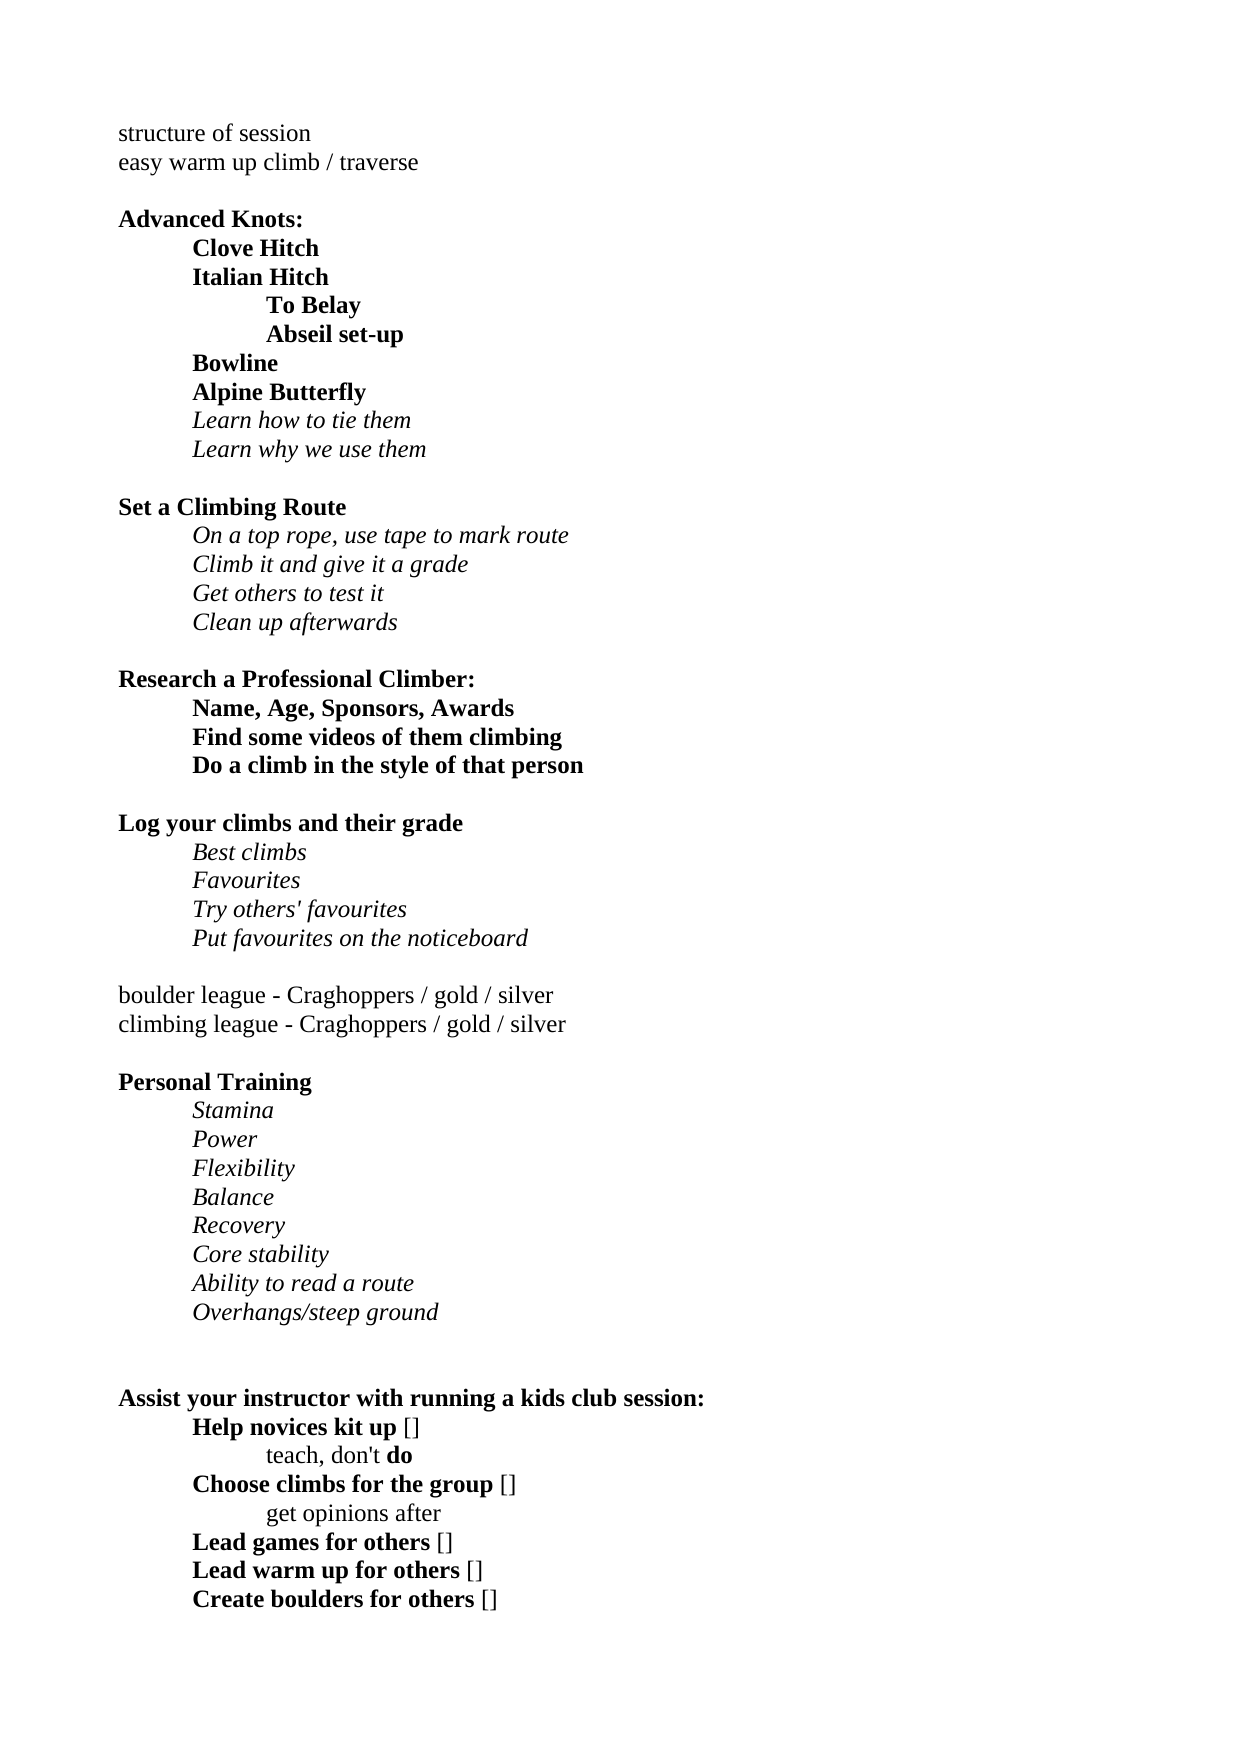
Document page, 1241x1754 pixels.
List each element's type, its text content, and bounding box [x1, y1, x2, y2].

text Help novices kit up [] [192, 1412, 1122, 1441]
text Clove Hitch [192, 233, 1122, 262]
text Climb it and give it a grade [192, 549, 1122, 578]
text teach, don't do [266, 1441, 1122, 1469]
text Do a climb in the style of that person [192, 751, 1122, 779]
text Personal Training [118, 1067, 1122, 1096]
text Bowline [192, 348, 1122, 377]
text structure of session [118, 118, 1122, 147]
text Balance [192, 1182, 1122, 1211]
text Name, Age, Sponsors, Awards [192, 693, 1122, 722]
text Advanced Knots: [118, 204, 1122, 233]
text Learn why we use them [192, 434, 1122, 463]
text Abseil set-up [266, 319, 1122, 348]
text Try others' favourites [192, 894, 1122, 923]
text Assist your instructor with running a kids club session: [118, 1383, 1122, 1412]
text get opinions after [266, 1498, 1122, 1527]
text Lead warm up for others [] [192, 1556, 1122, 1584]
text Overhangs/steep ground [192, 1297, 1122, 1326]
text Create boulders for others [] [192, 1584, 1122, 1613]
text Power [192, 1124, 1122, 1153]
text Core stability [192, 1239, 1122, 1268]
text Ability to read a route [192, 1268, 1122, 1297]
text easy warm up climb / traverse [118, 147, 1122, 176]
text Best climbs [192, 837, 1122, 866]
text Find some videos of them climbing [192, 722, 1122, 751]
text Get others to test it [192, 578, 1122, 607]
text Research a Professional Climber: [118, 664, 1122, 693]
text Favourites [192, 866, 1122, 894]
text climbing league - Craghoppers / gold / silver [118, 1009, 1122, 1038]
text boulder league - Craghoppers / gold / silver [118, 981, 1122, 1009]
text Recovery [192, 1211, 1122, 1239]
text Italian Hitch [192, 262, 1122, 291]
text Alpine Butterfly [192, 377, 1122, 406]
text Learn how to tie them [192, 406, 1122, 434]
text Flexibility [192, 1153, 1122, 1182]
text Clean up afterwards [192, 607, 1122, 636]
text Put favourites on the noticeboard [192, 923, 1122, 952]
text Set a Climbing Route [118, 492, 1122, 521]
text Lead games for others [] [192, 1527, 1122, 1556]
text Choose climbs for the group [] [192, 1469, 1122, 1498]
text Log your climbs and their grade [118, 808, 1122, 837]
text Stamina [192, 1096, 1122, 1124]
text To Belay [266, 291, 1122, 319]
text On a top rope, use tape to mark route [192, 521, 1122, 549]
